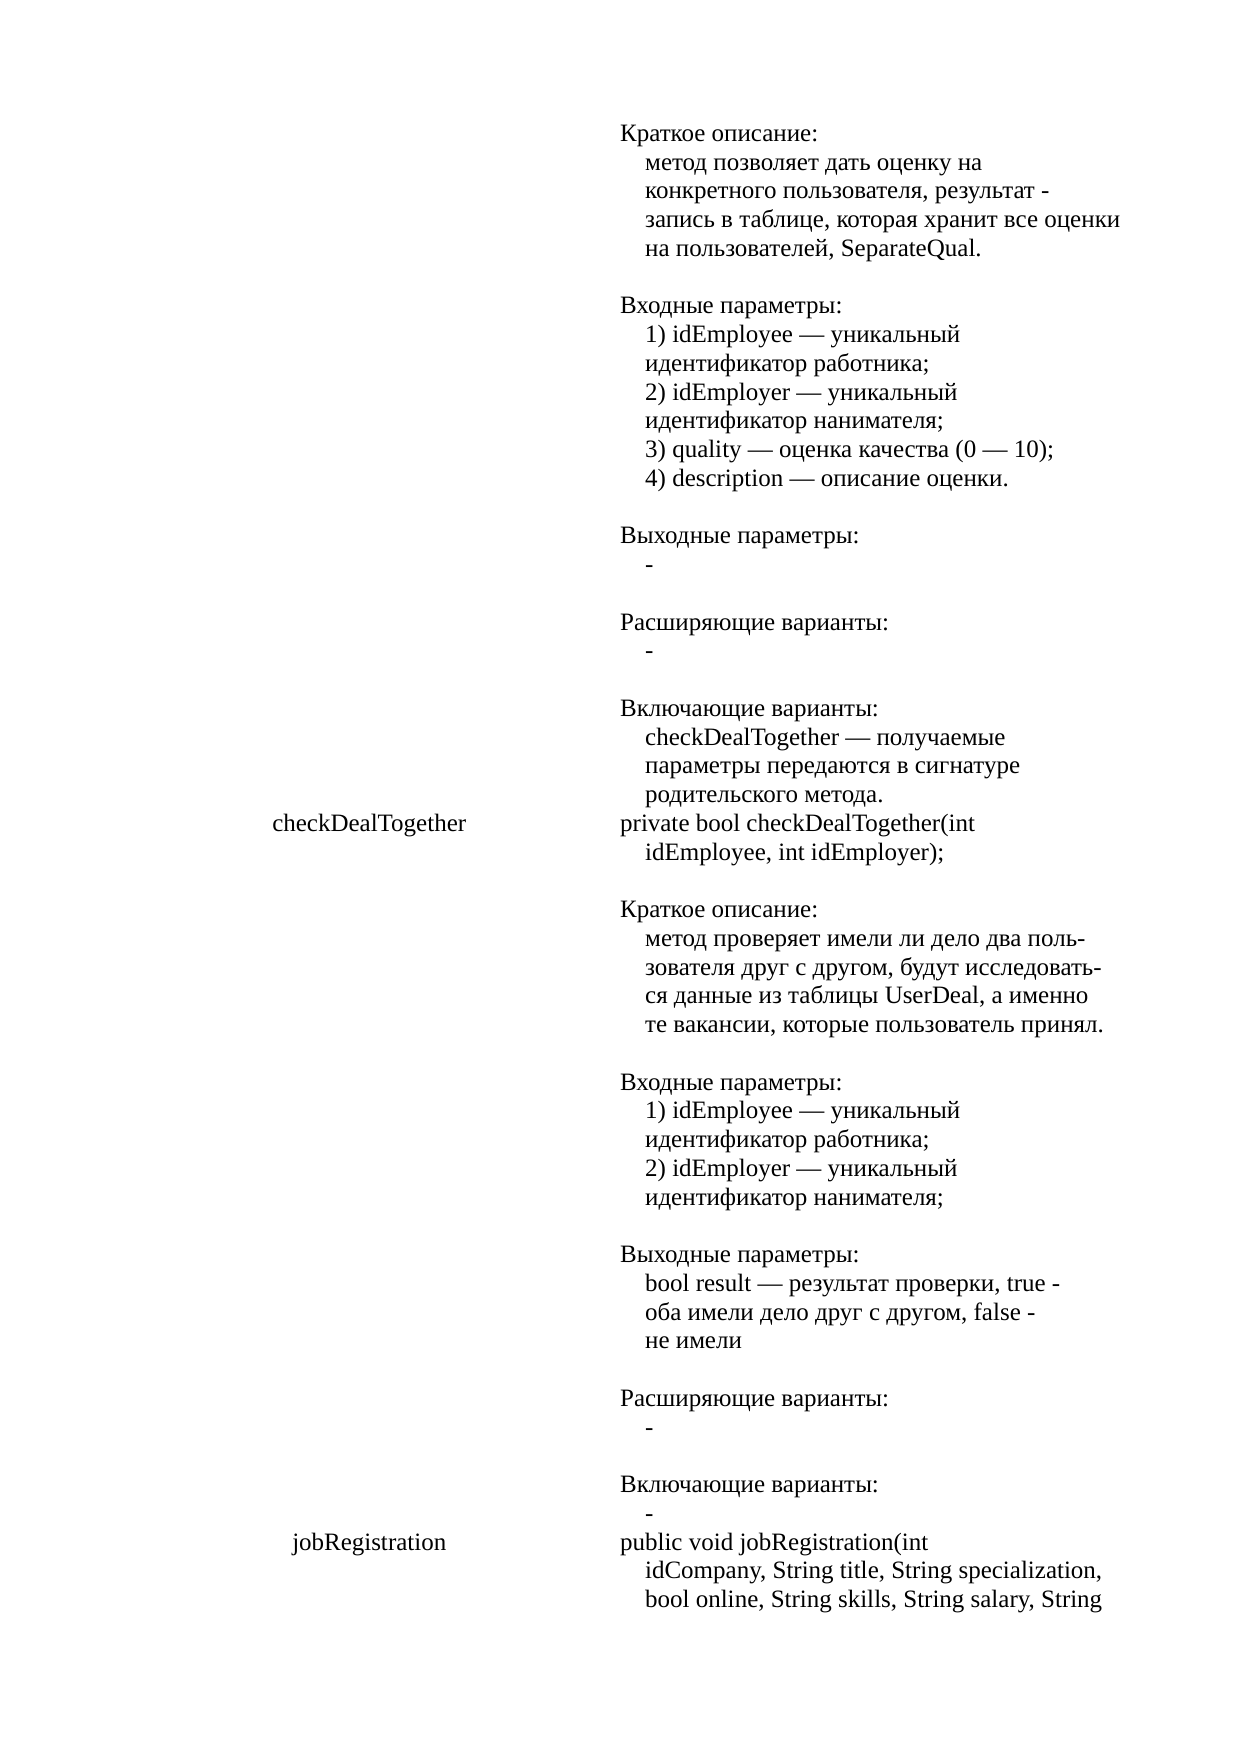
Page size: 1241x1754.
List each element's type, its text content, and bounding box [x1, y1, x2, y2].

table_cell public void jobRegistration(int idCompany, String title, String specialization, bool online, String skills, String salary, String [620, 1527, 1122, 1613]
table_cell [118, 118, 620, 808]
table_cell checkDealTogether [118, 808, 620, 1527]
table_cell private bool checkDealTogether(int idEmployee, int idEmployer); Краткое описание: метод проверяет имели ли дело два поль- зователя друг с другом, будут исследовать- ся данные из таблицы UserDeal, а именно те вакансии, которые пользователь принял. Входные параметры: 1) idEmployee — уникальный идентификатор работника; 2) idEmployer — уникальный идентификатор нанимателя; Выходные параметры: bool result — результат проверки, true - оба имели дело друг с другом, false - не имели Расширяющие варианты: - Включающие варианты: - [620, 808, 1122, 1527]
table_cell jobRegistration [118, 1527, 620, 1613]
table_cell Краткое описание: метод позволяет дать оценку на конкретного пользователя, результат - запись в таблице, которая хранит все оценки на пользователей, SeparateQual. Входные параметры: 1) idEmployee — уникальный идентификатор работника; 2) idEmployer — уникальный идентификатор нанимателя; 3) quality — оценка качества (0 — 10); 4) description — описание оценки. Выходные параметры: - Расширяющие варианты: - Включающие варианты: checkDealTogether — получаемые параметры передаются в сигнатуре родительского метода. [620, 118, 1122, 808]
